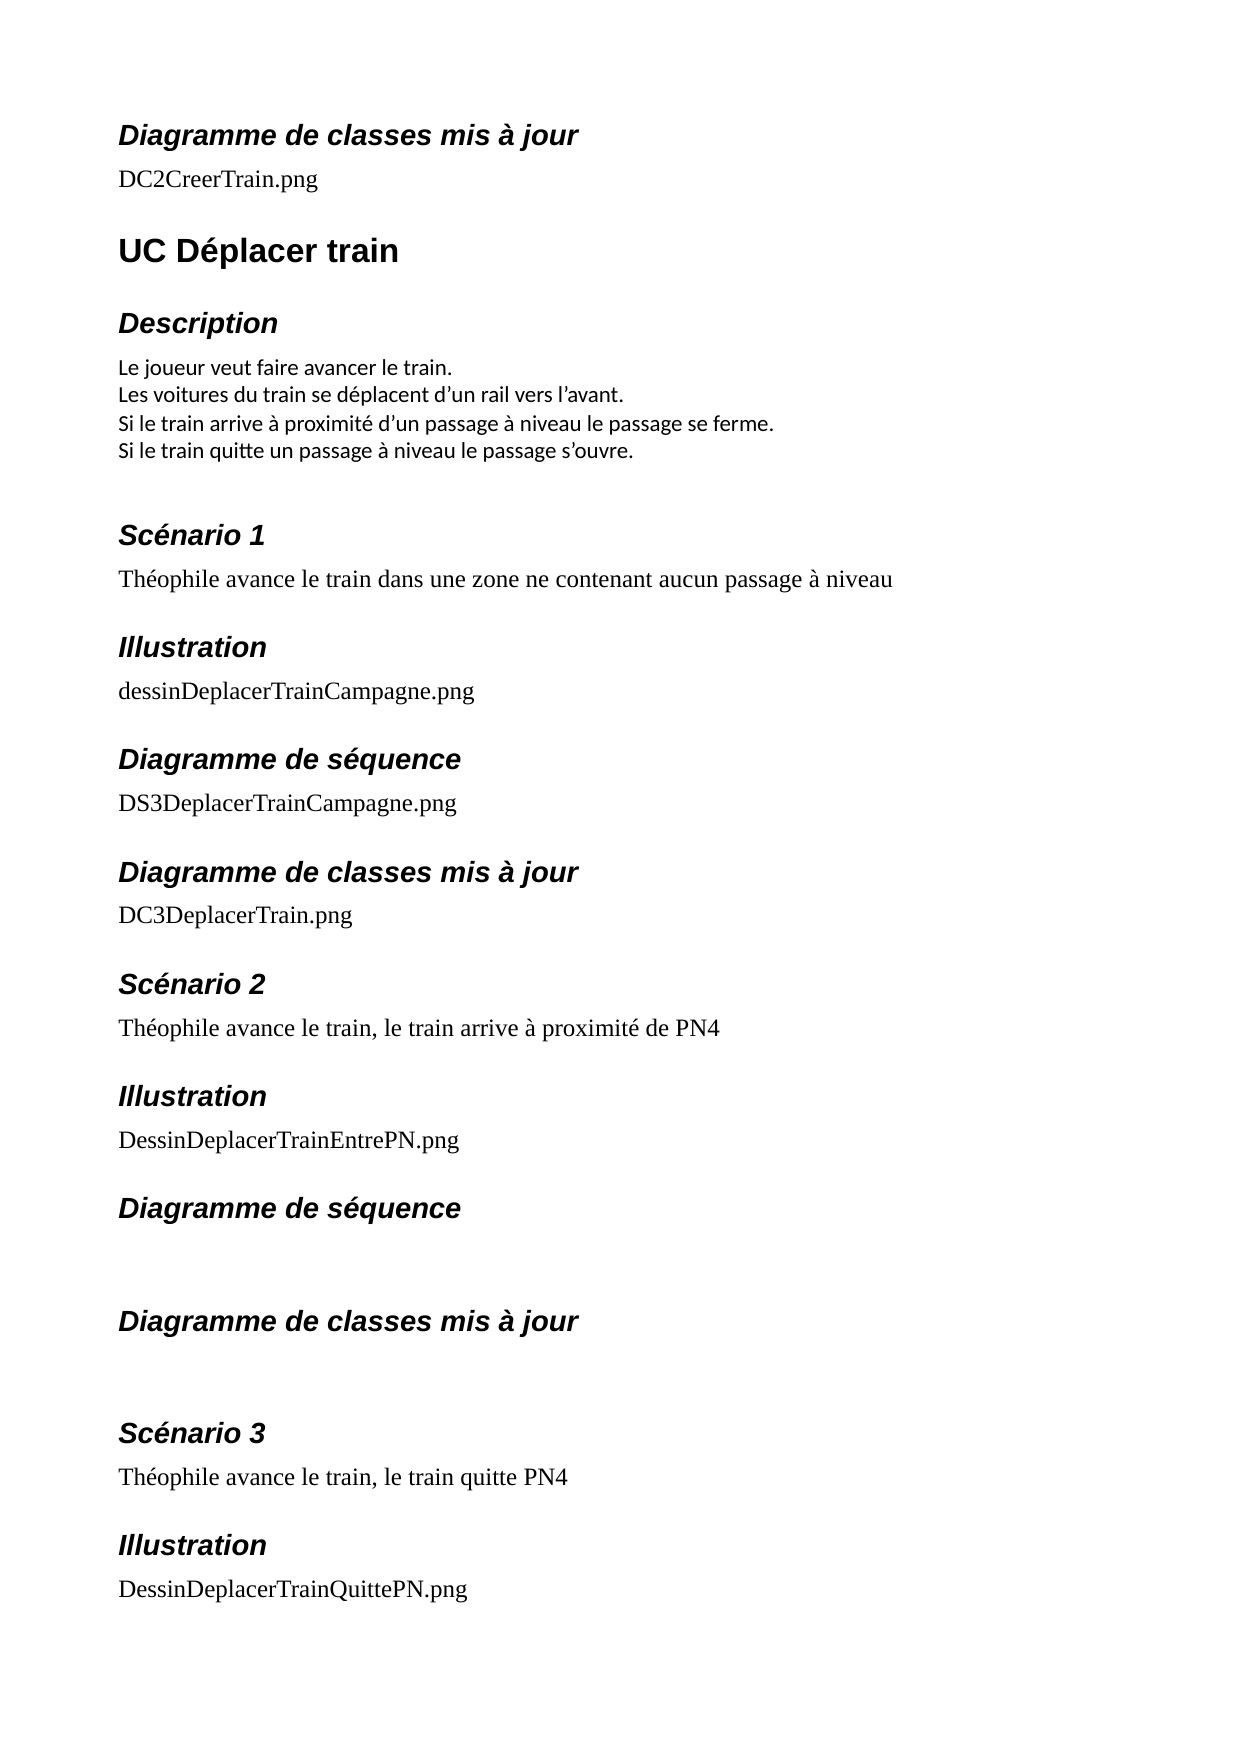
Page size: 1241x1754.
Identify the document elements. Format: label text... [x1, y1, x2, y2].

text Théophile avance le train, le train arrive à proximité de PN4 [118, 1013, 1122, 1042]
subtitle UC Déplacer train [118, 230, 1122, 269]
subtitle Illustration [118, 1528, 1122, 1562]
text Les voitures du train se déplacent d’un rail vers l’avant. [118, 381, 1122, 409]
subtitle Diagramme de classes mis à jour [118, 854, 1122, 888]
subtitle Diagramme de classes mis à jour [118, 118, 1122, 152]
text Le joueur veut faire avancer le train. [118, 353, 1122, 381]
subtitle Diagramme de séquence [118, 742, 1122, 776]
subtitle Illustration [118, 1079, 1122, 1113]
text DC2CreerTrain.png [118, 164, 1122, 193]
text Si le train arrive à proximité d’un passage à niveau le passage se ferme. [118, 409, 1122, 437]
text DC3DeplacerTrain.png [118, 901, 1122, 929]
subtitle Scénario 1 [118, 518, 1122, 551]
subtitle Description [118, 307, 1122, 340]
subtitle Scénario 3 [118, 1416, 1122, 1449]
subtitle Illustration [118, 630, 1122, 663]
text Théophile avance le train, le train quitte PN4 [118, 1462, 1122, 1491]
text DessinDeplacerTrainQuittePN.png [118, 1574, 1122, 1603]
subtitle Scénario 2 [118, 967, 1122, 1000]
text Théophile avance le train dans une zone ne contenant aucun passage à niveau [118, 564, 1122, 592]
text dessinDeplacerTrainCampagne.png [118, 676, 1122, 705]
text DessinDeplacerTrainEntrePN.png [118, 1125, 1122, 1154]
text Si le train quitte un passage à niveau le passage s’ouvre. [118, 437, 1122, 465]
subtitle Diagramme de séquence [118, 1191, 1122, 1225]
subtitle Diagramme de classes mis à jour [118, 1304, 1122, 1337]
text DS3DeplacerTrainCampagne.png [118, 788, 1122, 817]
